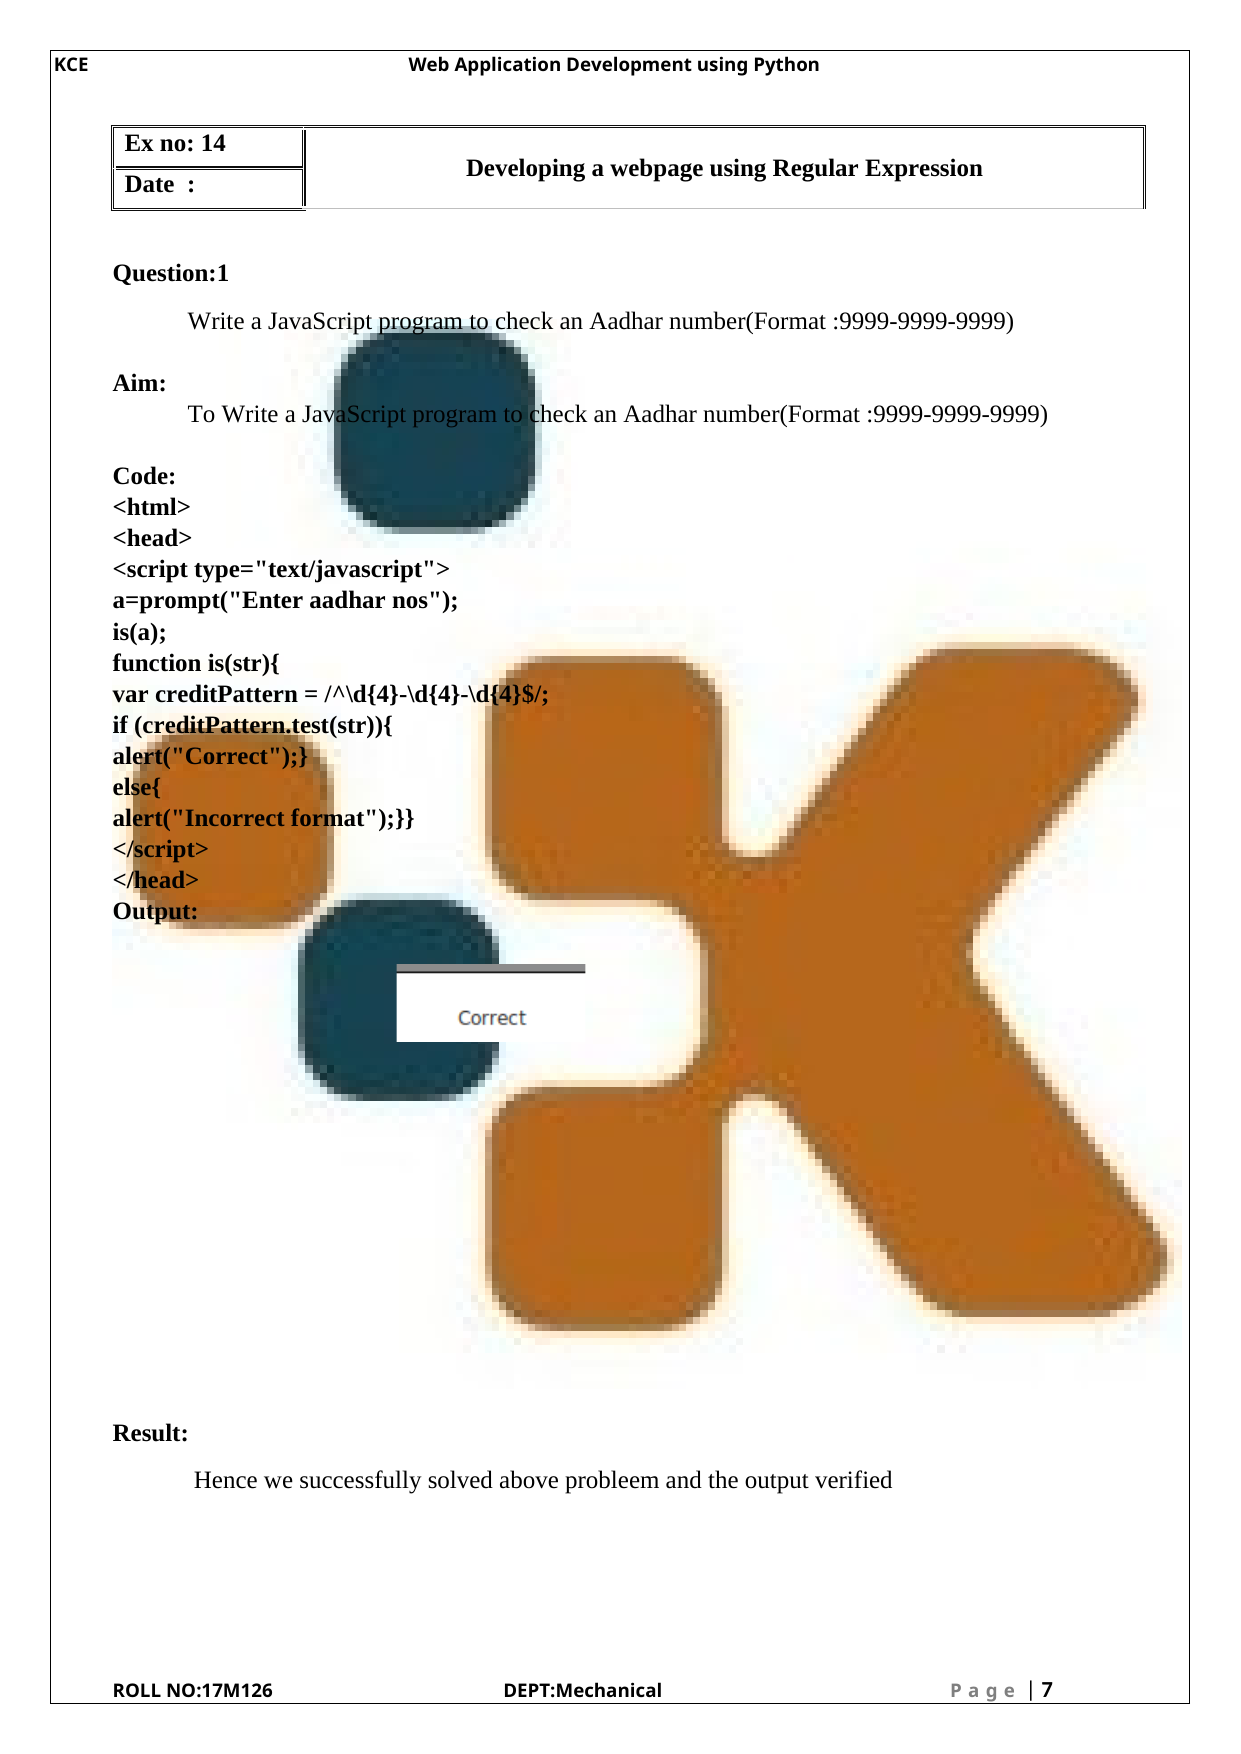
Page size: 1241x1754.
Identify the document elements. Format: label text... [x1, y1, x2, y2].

text Aim: [112, 368, 1181, 397]
table_header Developing a webpage using Regular Expression [304, 128, 1143, 208]
text alert("Incorrect format");}} [112, 803, 1181, 832]
text <html> [112, 492, 1181, 521]
text if (creditPattern.test(str)){ [112, 710, 1181, 738]
text </head> [112, 865, 1181, 894]
text Code: [112, 461, 1181, 490]
picture [112, 319, 1182, 1389]
text To Write a JavaScript program to check an Aadhar number(Format :9999-9999-9999) [112, 399, 1181, 428]
text function is(str){ [112, 648, 1181, 676]
table_header Ex no: 14 [113, 126, 304, 166]
text Hence we successfully solved above probleem and the output verified [112, 1465, 1181, 1494]
text else{ [112, 772, 1181, 801]
text alert("Correct");} [112, 741, 1181, 769]
text Result: [112, 1418, 1181, 1446]
text Question:1 [112, 258, 1181, 287]
text is(a); [112, 617, 1181, 645]
text Output: [112, 896, 1181, 925]
text <head> [112, 523, 1181, 552]
text a=prompt("Enter aadhar nos"); [112, 586, 1181, 614]
text </script> [112, 834, 1181, 863]
table_cell Date : [114, 166, 304, 208]
text var creditPattern = /^\d{4}-\d{4}-\d{4}$/; [112, 679, 1181, 707]
text Write a JavaScript program to check an Aadhar number(Format :9999-9999-9999) [112, 306, 1181, 335]
text <script type="text/javascript"> [112, 554, 1181, 583]
